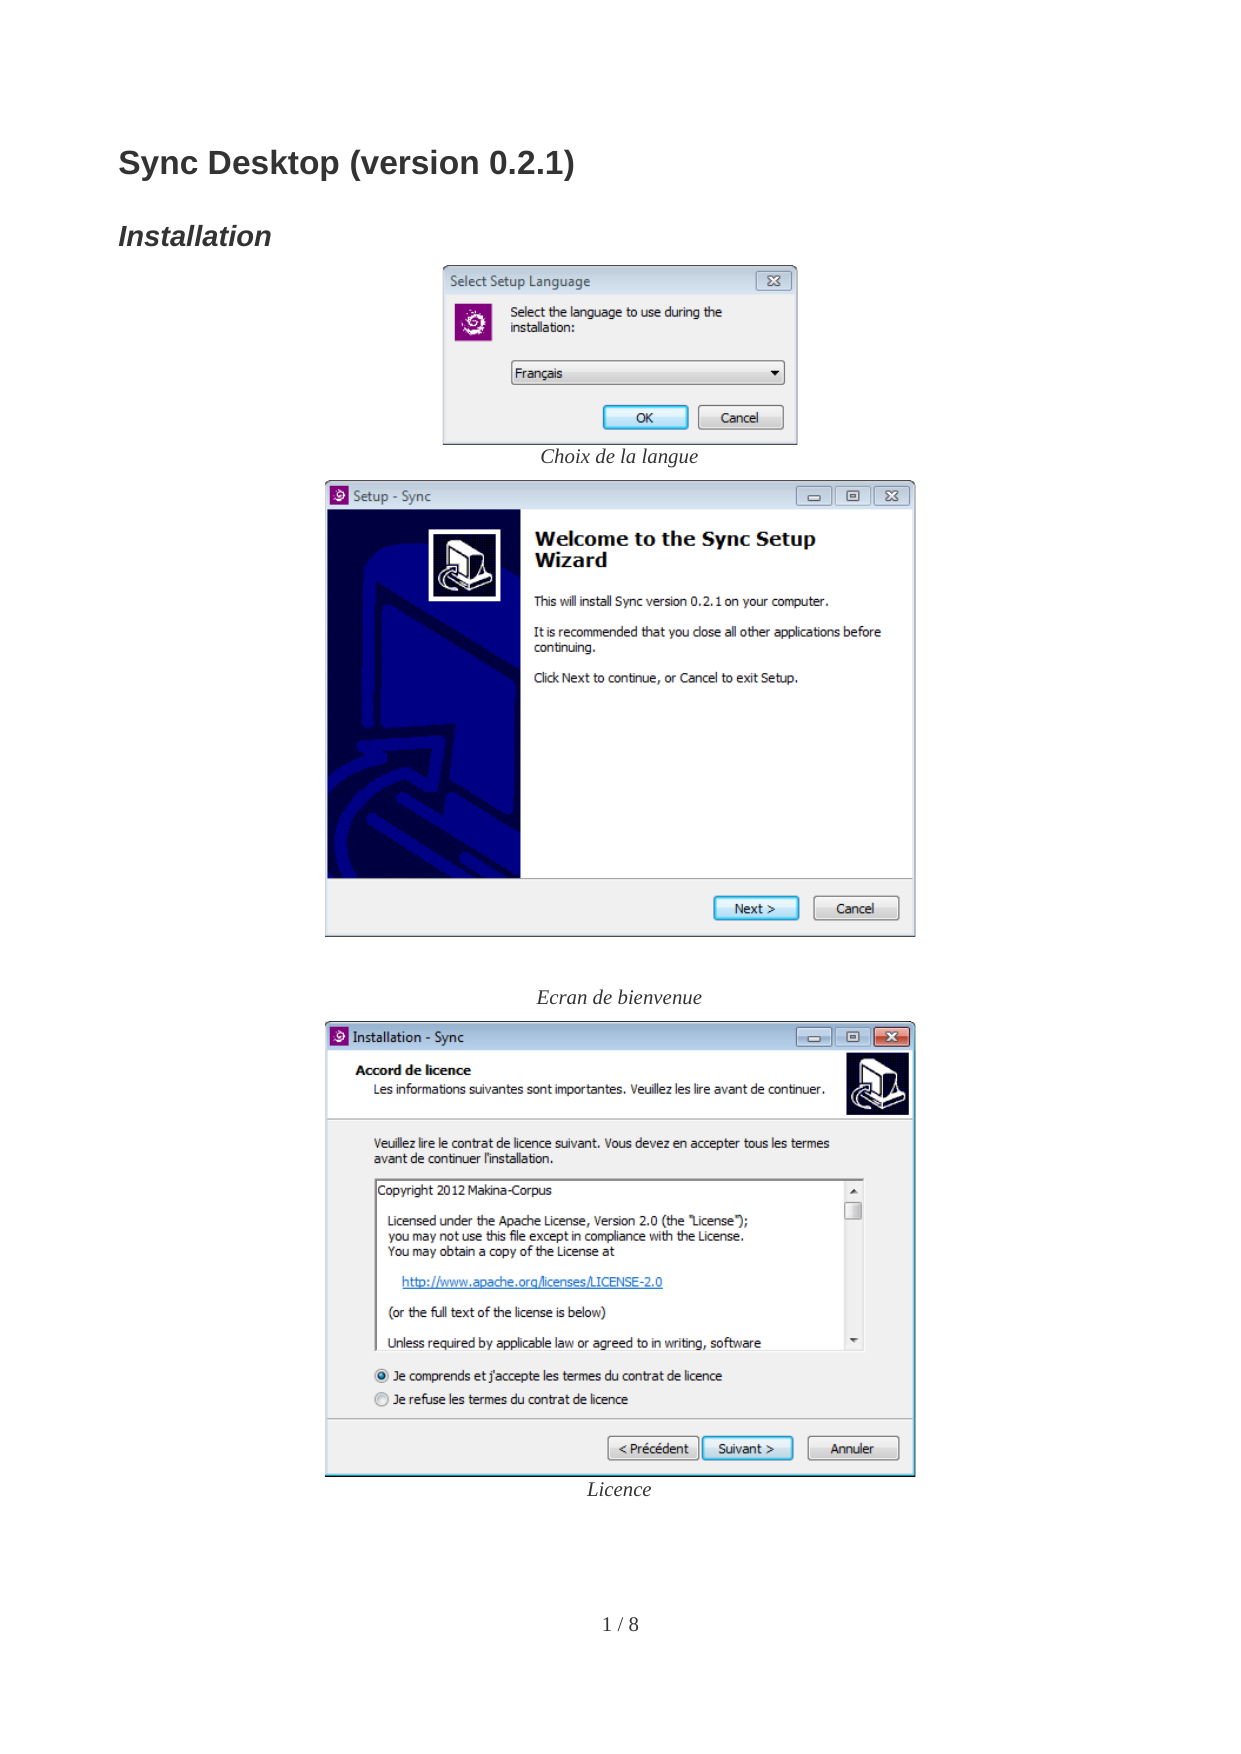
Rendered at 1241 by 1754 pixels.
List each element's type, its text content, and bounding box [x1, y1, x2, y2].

subtitle Sync Desktop (version 0.2.1) [118, 143, 1122, 182]
picture [325, 480, 916, 937]
text Choix de la langue [118, 278, 1122, 468]
text Licence [118, 1034, 1122, 1501]
text Ecran de bienvenue [118, 985, 1122, 1009]
subtitle Installation [118, 219, 1122, 253]
picture [442, 265, 798, 445]
picture [325, 1021, 916, 1477]
